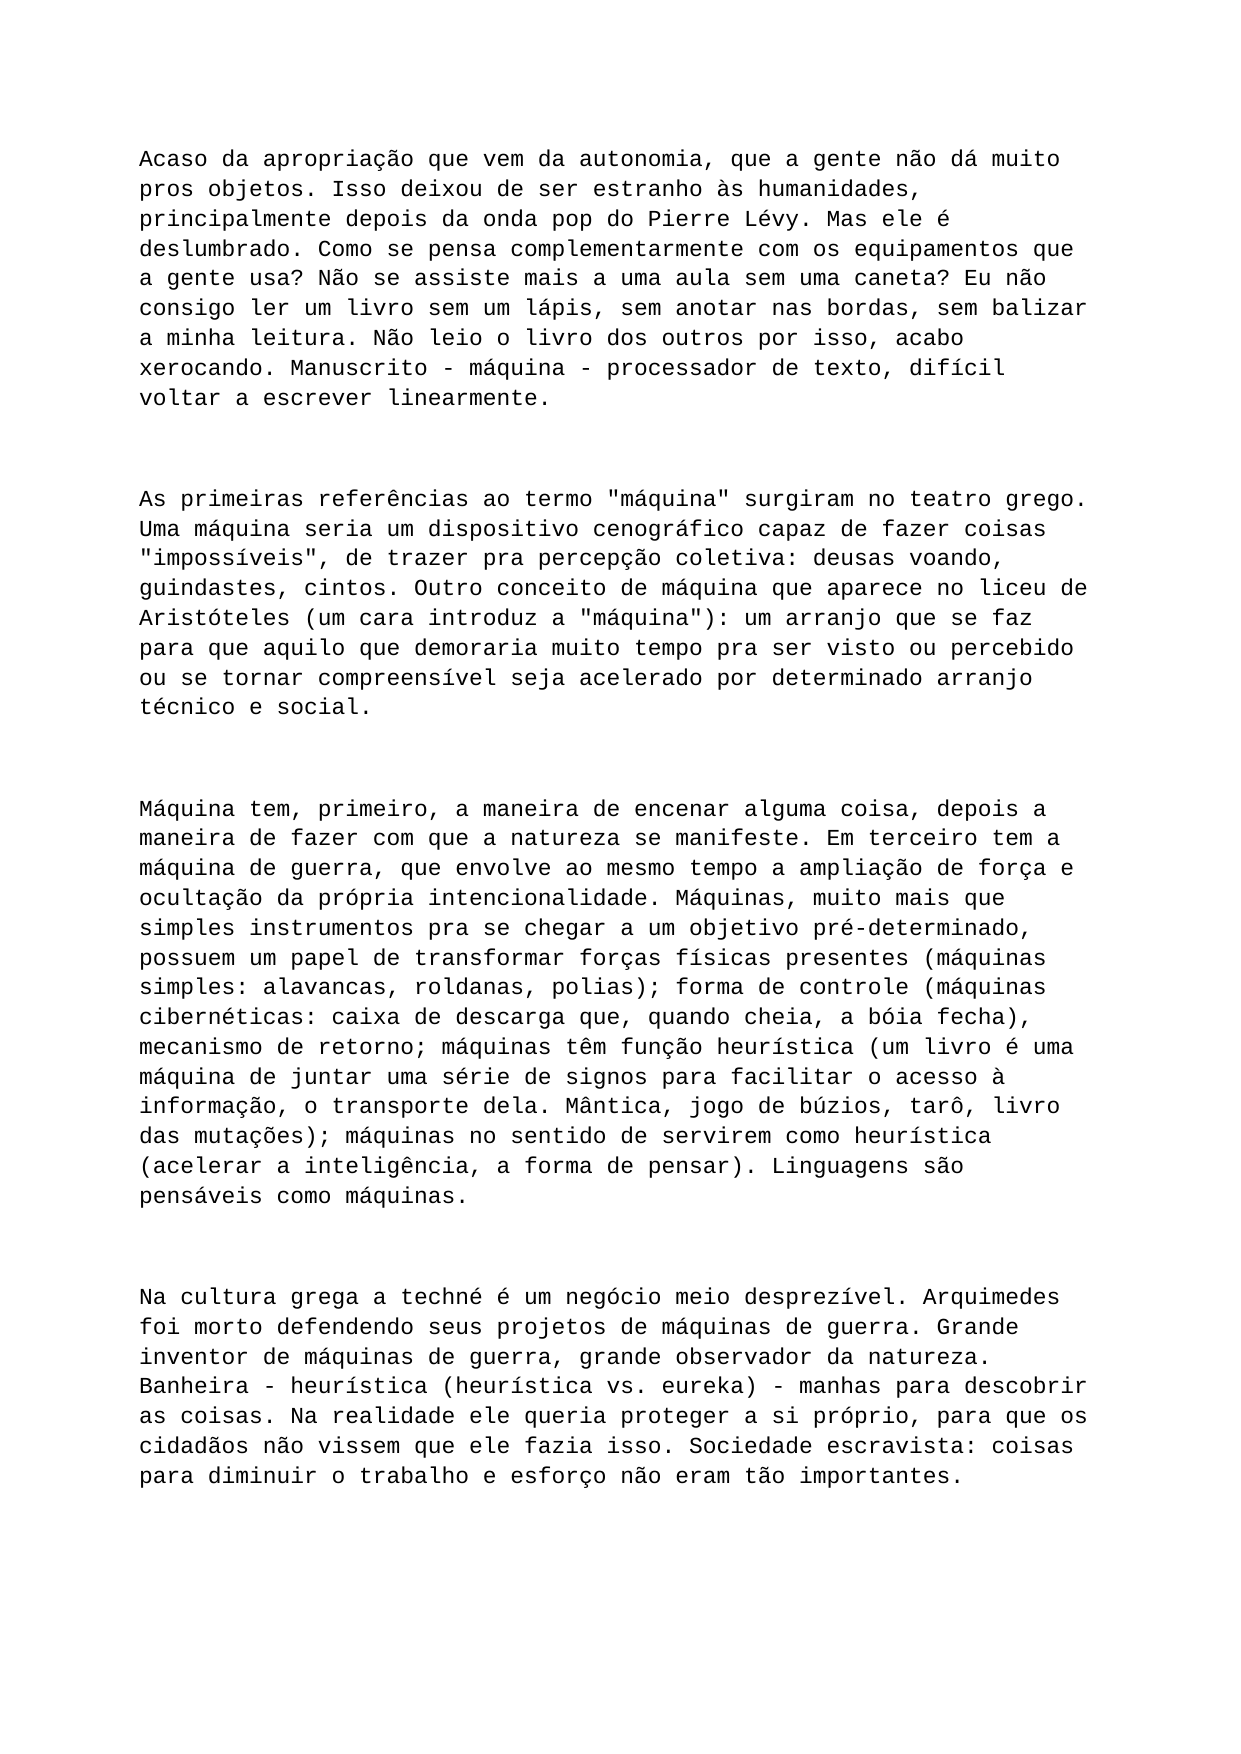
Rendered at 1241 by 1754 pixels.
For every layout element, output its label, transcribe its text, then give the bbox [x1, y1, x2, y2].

text Acaso da apropriação que vem da autonomia, que a gente não dá muito pros objetos. Isso deixou de ser estranho às humanidades, principalmente depois da onda pop do Pierre Lévy. Mas ele é deslumbrado. Como se pensa complementarmente com os equipamentos que a gente usa? Não se assiste mais a uma aula sem uma caneta? Eu não consigo ler um livro sem um lápis, sem anotar nas bordas, sem balizar a minha leitura. Não leio o livro dos outros por isso, acabo xerocando. Manuscrito - máquina - processador de texto, difícil voltar a escrever linearmente. [139, 148, 1101, 412]
text Na cultura grega a techné é um negócio meio desprezível. Arquimedes foi morto defendendo seus projetos de máquinas de guerra. Grande inventor de máquinas de guerra, grande observador da natureza. Banheira - heurística (heurística vs. eureka) - manhas para descobrir as coisas. Na realidade ele queria proteger a si próprio, para que os cidadãos não vissem que ele fazia isso. Sociedade escravista: coisas para diminuir o trabalho e esforço não eram tão importantes. [139, 1286, 1101, 1490]
text Máquina tem, primeiro, a maneira de encenar alguma coisa, depois a maneira de fazer com que a natureza se manifeste. Em terceiro tem a máquina de guerra, que envolve ao mesmo tempo a ampliação de força e ocultação da própria intencionalidade. Máquinas, muito mais que simples instrumentos pra se chegar a um objetivo pré-determinado, possuem um papel de transformar forças físicas presentes (máquinas simples: alavancas, roldanas, polias); forma de controle (máquinas cibernéticas: caixa de descarga que, quando cheia, a bóia fecha), mecanismo de retorno; máquinas têm função heurística (um livro é uma máquina de juntar uma série de signos para facilitar o acesso à informação, o transporte dela. Mântica, jogo de búzios, tarô, livro das mutações); máquinas no sentido de servirem como heurística (acelerar a inteligência, a forma de pensar). Linguagens são pensáveis como máquinas. [139, 797, 1101, 1210]
text As primeiras referências ao termo "máquina" surgiram no teatro grego. Uma máquina seria um dispositivo cenográfico capaz de fazer coisas "impossíveis", de trazer pra percepção coletiva: deusas voando, guindastes, cintos. Outro conceito de máquina que aparece no liceu de Aristóteles (um cara introduz a "máquina"): um arranjo que se faz para que aquilo que demoraria muito tempo pra ser visto ou percebido ou se tornar compreensível seja acelerado por determinado arranjo técnico e social. [139, 487, 1101, 722]
